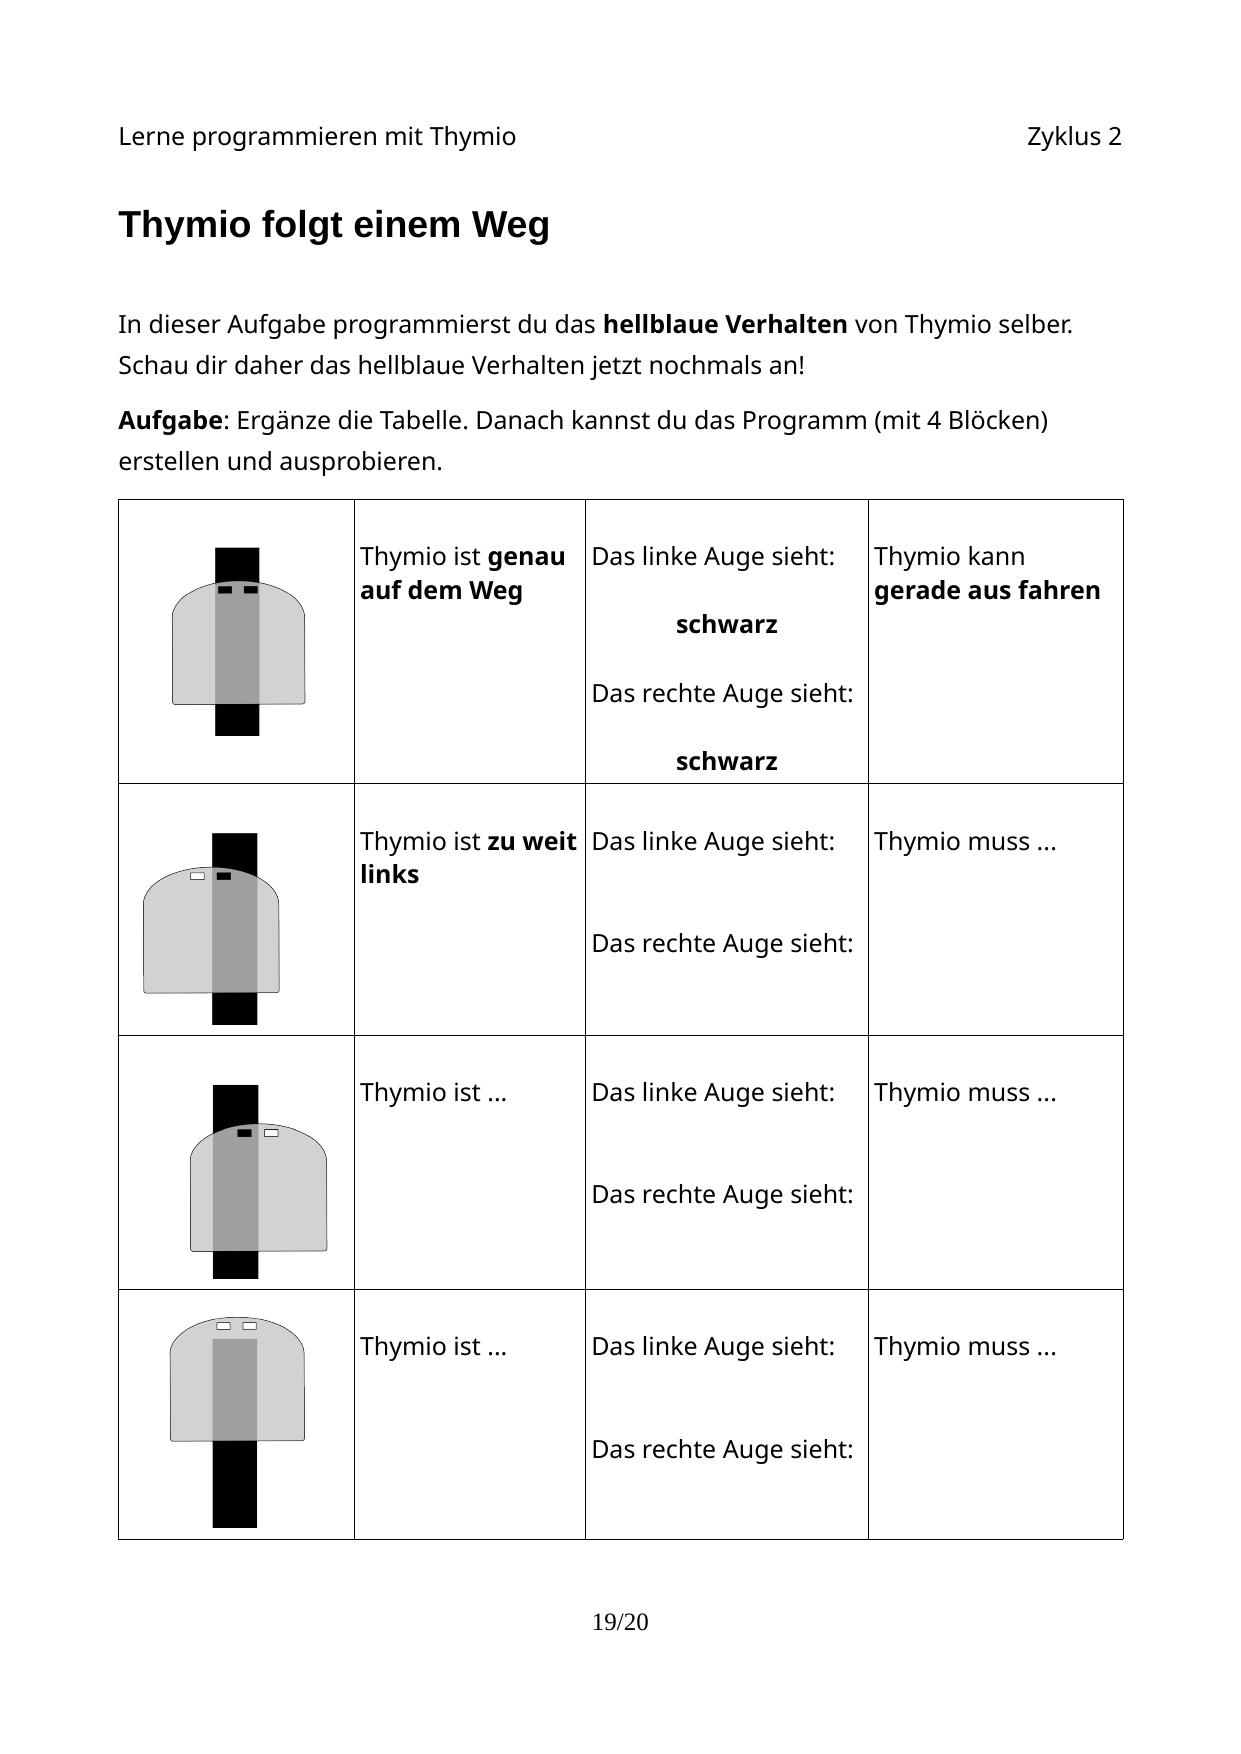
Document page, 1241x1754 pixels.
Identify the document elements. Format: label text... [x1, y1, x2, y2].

text Aufgabe: Ergänze die Tabelle. Danach kannst du das Programm (mit 4 Blöcken) erstellen und ausprobieren. [118, 403, 1122, 478]
picture [118, 789, 354, 1025]
table_cell Thymio muss ... [869, 784, 1123, 1035]
table_cell [119, 1290, 354, 1538]
table_cell Thymio muss ... [869, 1036, 1123, 1289]
table_cell Das linke Auge sieht: Das rechte Auge sieht: [586, 784, 868, 1035]
table_cell Thymio ist zu weit links [355, 784, 585, 1035]
picture [118, 1041, 356, 1279]
picture [123, 505, 354, 736]
table_cell [119, 1279, 354, 1289]
table_cell [119, 1025, 354, 1035]
subtitle Thymio folgt einem Weg [118, 202, 1122, 245]
table_cell [119, 784, 354, 789]
table_cell [119, 1036, 354, 1041]
table_cell Thymio ist ... [355, 1290, 585, 1538]
table_cell Das linke Auge sieht: Das rechte Auge sieht: [586, 1290, 868, 1538]
table_header Das linke Auge sieht: schwarz Das rechte Auge sieht: schwarz [586, 500, 868, 783]
table_header Thymio ist genau auf dem Weg [355, 500, 585, 783]
table_cell Thymio muss ... [869, 1290, 1123, 1538]
picture [120, 1295, 353, 1528]
table_header Thymio kann gerade aus fahren [869, 500, 1123, 783]
table_header [119, 500, 354, 783]
text In dieser Aufgabe programmierst du das hellblaue Verhalten von Thymio selber. Schau dir daher das hellblaue Verhalten jetzt nochmals an! [118, 306, 1122, 381]
table_cell Das linke Auge sieht: Das rechte Auge sieht: [586, 1036, 868, 1289]
table_cell Thymio ist ... [355, 1036, 585, 1289]
